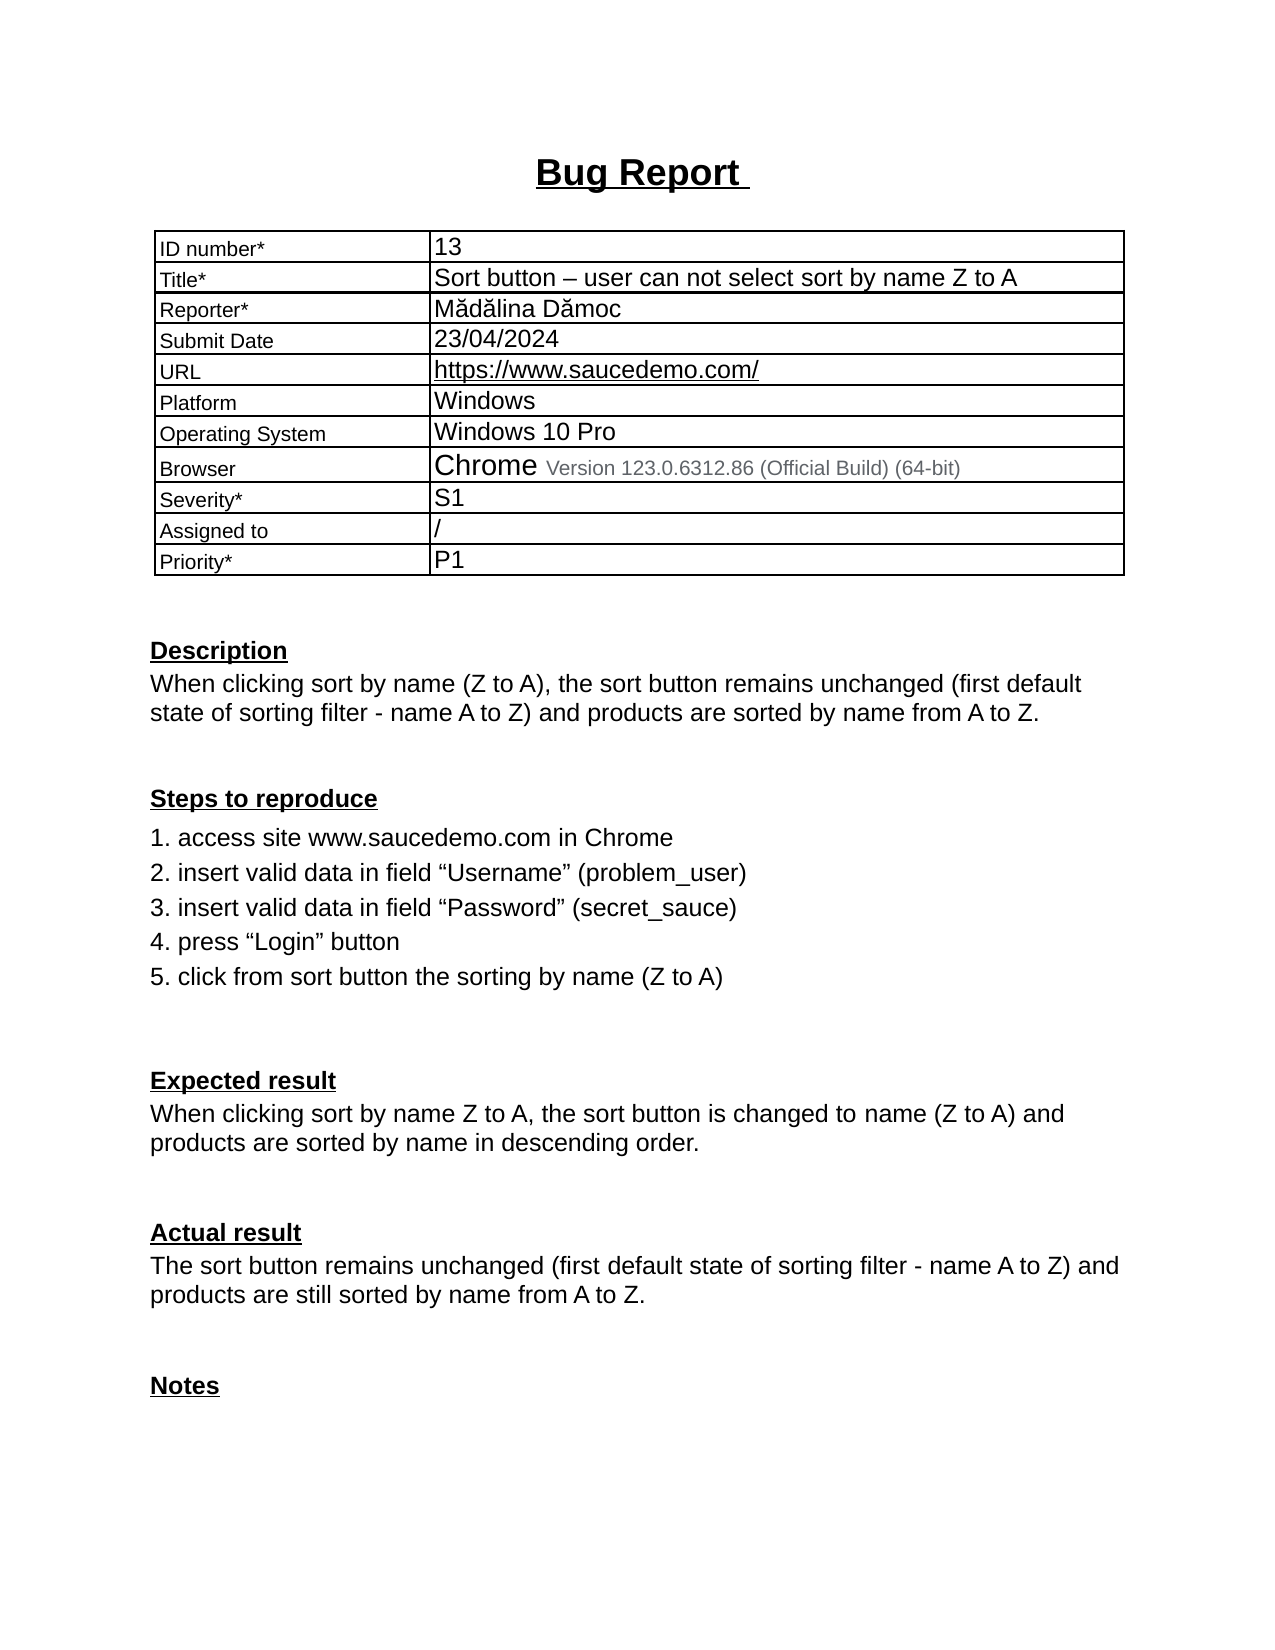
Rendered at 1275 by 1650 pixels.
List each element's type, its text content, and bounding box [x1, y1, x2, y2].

text Actual result [150, 1218, 1125, 1247]
text 3. insert valid data in field “Password” (secret_sauce) [150, 893, 1125, 921]
text Expected result [150, 1066, 1125, 1095]
table_cell Assigned to [156, 514, 429, 543]
table_cell Windows [431, 386, 1123, 415]
table_cell https://www.saucedemo.com/ [431, 355, 1123, 384]
text Steps to reproduce [150, 784, 1125, 813]
table_cell Operating System [156, 417, 429, 446]
table_cell Platform [156, 386, 429, 415]
text When clicking sort by name Z to A, the sort button is changed to name (Z to A) and products are sorted by name in descending order. [150, 1099, 1125, 1157]
table_header ID number* [156, 232, 429, 261]
text Description [150, 636, 1125, 665]
text 5. click from sort button the sorting by name (Z to A) [150, 962, 1125, 991]
table_cell Reporter* [156, 294, 429, 322]
table_header 13 [431, 232, 1123, 261]
table_cell Windows 10 Pro [431, 417, 1123, 446]
table_cell S1 [431, 483, 1123, 512]
table_cell Title* [156, 263, 429, 291]
table_cell Mădălina Dămoc [431, 294, 1123, 322]
text 1. access site www.saucedemo.com in Chrome [150, 823, 1125, 852]
text 4. press “Login” button [150, 927, 1125, 956]
text 2. insert valid data in field “Username” (problem_user) [150, 858, 1125, 887]
table_cell Browser [156, 448, 429, 481]
table_cell Submit Date [156, 324, 429, 353]
text When clicking sort by name (Z to A), the sort button remains unchanged (first default state of sorting filter - name A to Z) and products are sorted by name from A to Z. [150, 669, 1125, 727]
table_cell Chrome Version 123.0.6312.86 (Official Build) (64-bit) [431, 448, 1123, 481]
text Bug Report [150, 150, 1125, 193]
table_cell Priority* [156, 545, 429, 574]
table_cell 23/04/2024 [431, 324, 1123, 353]
table_cell P1 [431, 545, 1123, 574]
table_cell Sort button – user can not select sort by name Z to A [431, 263, 1123, 291]
text Notes [150, 1371, 1125, 1399]
table_cell URL [156, 355, 429, 384]
table_cell / [431, 514, 1123, 543]
text The sort button remains unchanged (first default state of sorting filter - name A to Z) and products are still sorted by name from A to Z. [150, 1251, 1125, 1309]
table_cell Severity* [156, 483, 429, 512]
